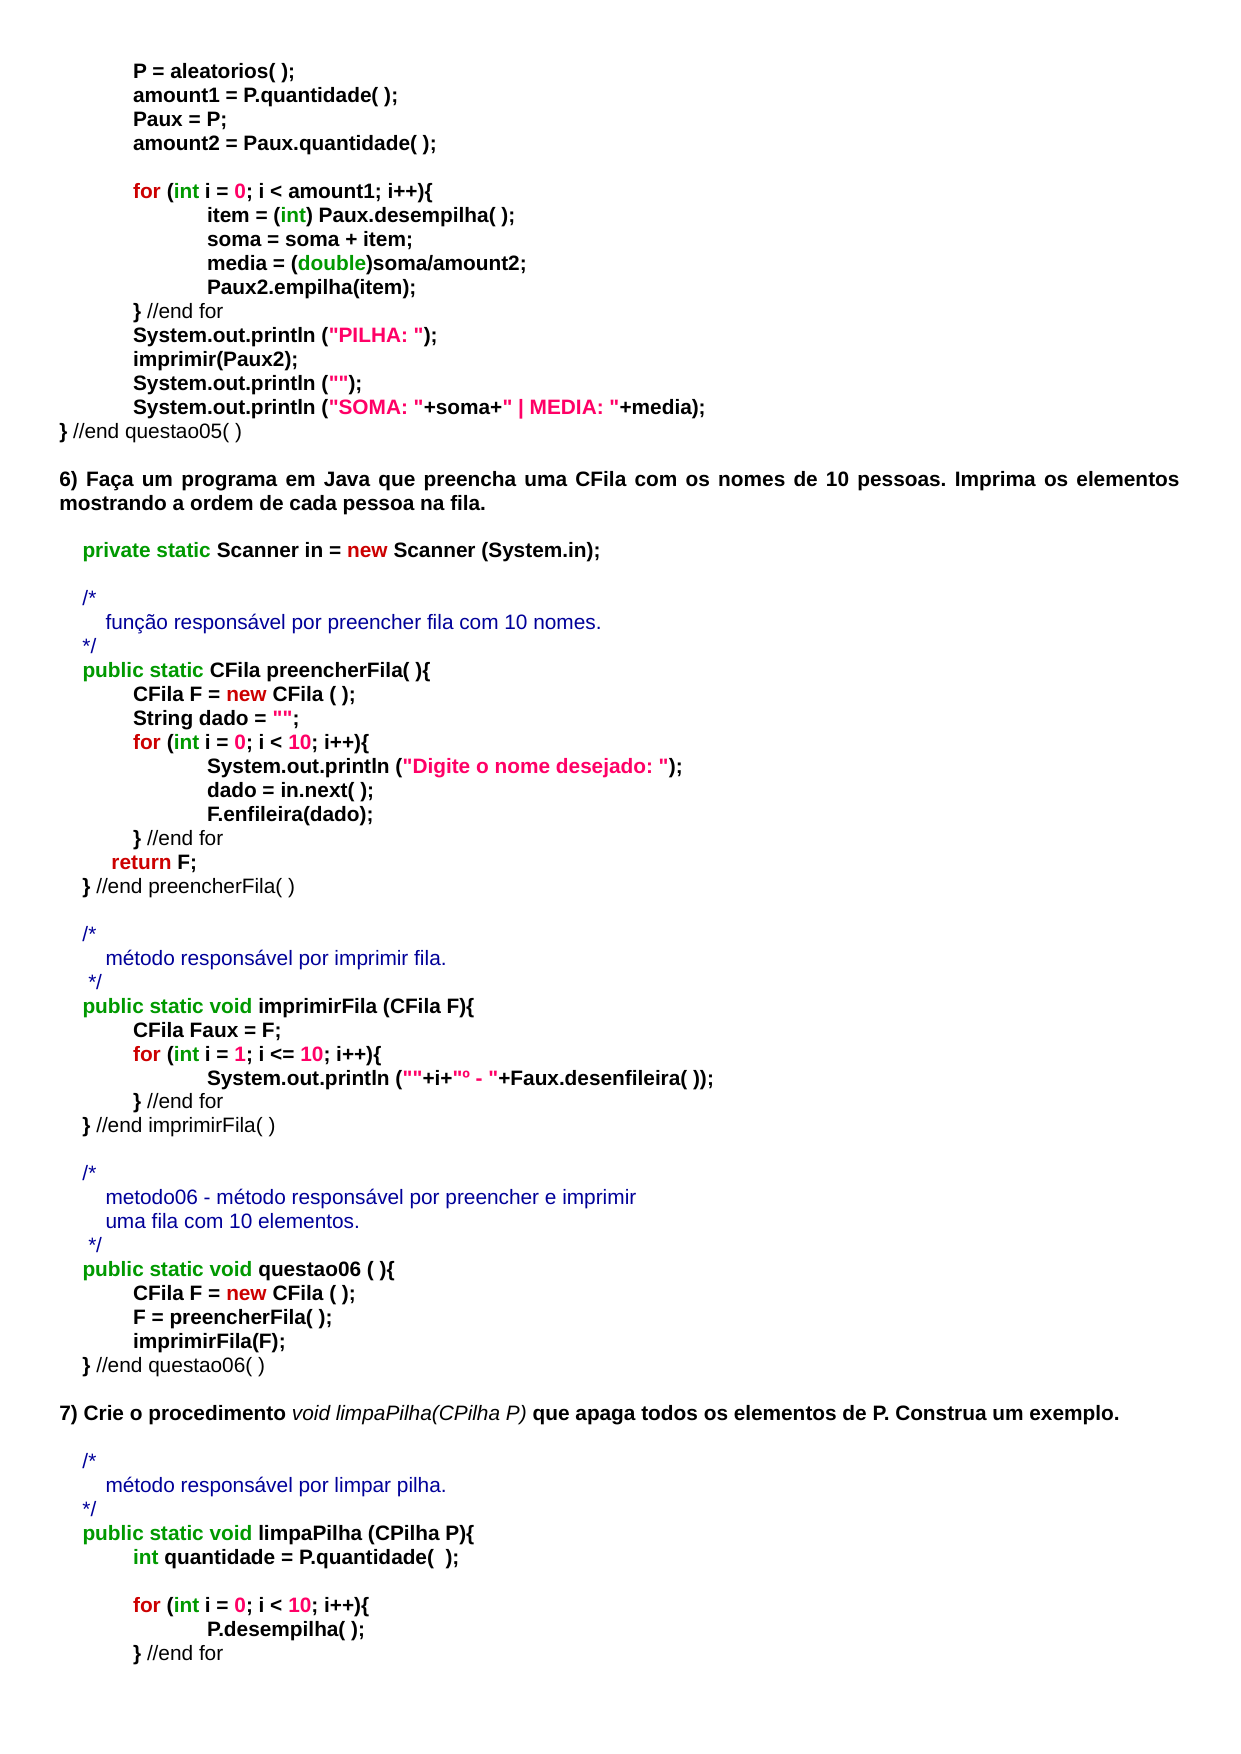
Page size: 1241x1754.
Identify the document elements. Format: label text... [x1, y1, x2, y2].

text dado = in.next( ); [59, 778, 1181, 802]
text System.out.println ("PILHA: "); [59, 323, 1181, 347]
text */ [59, 1233, 1181, 1257]
text for (int i = 0; i < 10; i++){ [59, 730, 1181, 754]
text } //end questao06( ) [59, 1353, 1181, 1377]
text item = (int) Paux.desempilha( ); [59, 203, 1181, 227]
text } //end imprimirFila( ) [59, 1113, 1181, 1137]
text CFila F = new CFila ( ); [59, 682, 1181, 706]
text P = aleatorios( ); [59, 59, 1181, 83]
text } //end for [59, 826, 1181, 850]
text /* [59, 586, 1181, 610]
text for (int i = 0; i < 10; i++){ [59, 1592, 1181, 1616]
text */ [59, 634, 1181, 658]
text método responsável por limpar pilha. [59, 1473, 1181, 1497]
text System.out.println (""+i+"º - "+Faux.desenfileira( )); [59, 1065, 1181, 1089]
text private static Scanner in = new Scanner (System.in); [59, 538, 1181, 562]
text */ [59, 1497, 1181, 1521]
text imprimir(Paux2); [59, 347, 1181, 371]
text return F; [59, 850, 1181, 874]
text uma fila com 10 elementos. [59, 1209, 1181, 1233]
text 6) Faça um programa em Java que preencha uma CFila com os nomes de 10 pessoas. Imprima os elementos mostrando a ordem de cada pessoa na fila. [59, 466, 1181, 514]
text /* [59, 1449, 1181, 1473]
text amount1 = P.quantidade( ); [59, 83, 1181, 107]
text for (int i = 0; i < amount1; i++){ [59, 179, 1181, 203]
text int quantidade = P.quantidade( ); [59, 1544, 1181, 1568]
text } //end questao05( ) [59, 418, 1181, 442]
text função responsável por preencher fila com 10 nomes. [59, 610, 1181, 634]
text for (int i = 1; i <= 10; i++){ [59, 1041, 1181, 1065]
text System.out.println ("Digite o nome desejado: "); [59, 754, 1181, 778]
text F = preencherFila( ); [59, 1305, 1181, 1329]
text Paux = P; [59, 107, 1181, 131]
text } //end preencherFila( ) [59, 874, 1181, 898]
text } //end for [59, 299, 1181, 323]
text F.enfileira(dado); [59, 802, 1181, 826]
text System.out.println (""); [59, 371, 1181, 394]
text 7) Crie o procedimento void limpaPilha(CPilha P) que apaga todos os elementos de P. Construa um exemplo. [59, 1401, 1181, 1425]
text media = (double)soma/amount2; [59, 251, 1181, 275]
text public static void questao06 ( ){ [59, 1257, 1181, 1281]
text P.desempilha( ); [59, 1616, 1181, 1640]
text System.out.println ("SOMA: "+soma+" | MEDIA: "+media); [59, 394, 1181, 418]
text public static void limpaPilha (CPilha P){ [59, 1521, 1181, 1544]
text Paux2.empilha(item); [59, 275, 1181, 299]
text CFila Faux = F; [59, 1017, 1181, 1041]
text amount2 = Paux.quantidade( ); [59, 131, 1181, 155]
text public static void imprimirFila (CFila F){ [59, 993, 1181, 1017]
text método responsável por imprimir fila. [59, 946, 1181, 969]
text /* [59, 922, 1181, 946]
text soma = soma + item; [59, 227, 1181, 251]
text String dado = ""; [59, 706, 1181, 730]
text CFila F = new CFila ( ); [59, 1281, 1181, 1305]
text public static CFila preencherFila( ){ [59, 658, 1181, 682]
text metodo06 - método responsável por preencher e imprimir [59, 1185, 1181, 1209]
text } //end for [59, 1089, 1181, 1113]
text /* [59, 1161, 1181, 1185]
text } //end for [59, 1640, 1181, 1664]
text imprimirFila(F); [59, 1329, 1181, 1353]
text */ [59, 969, 1181, 993]
